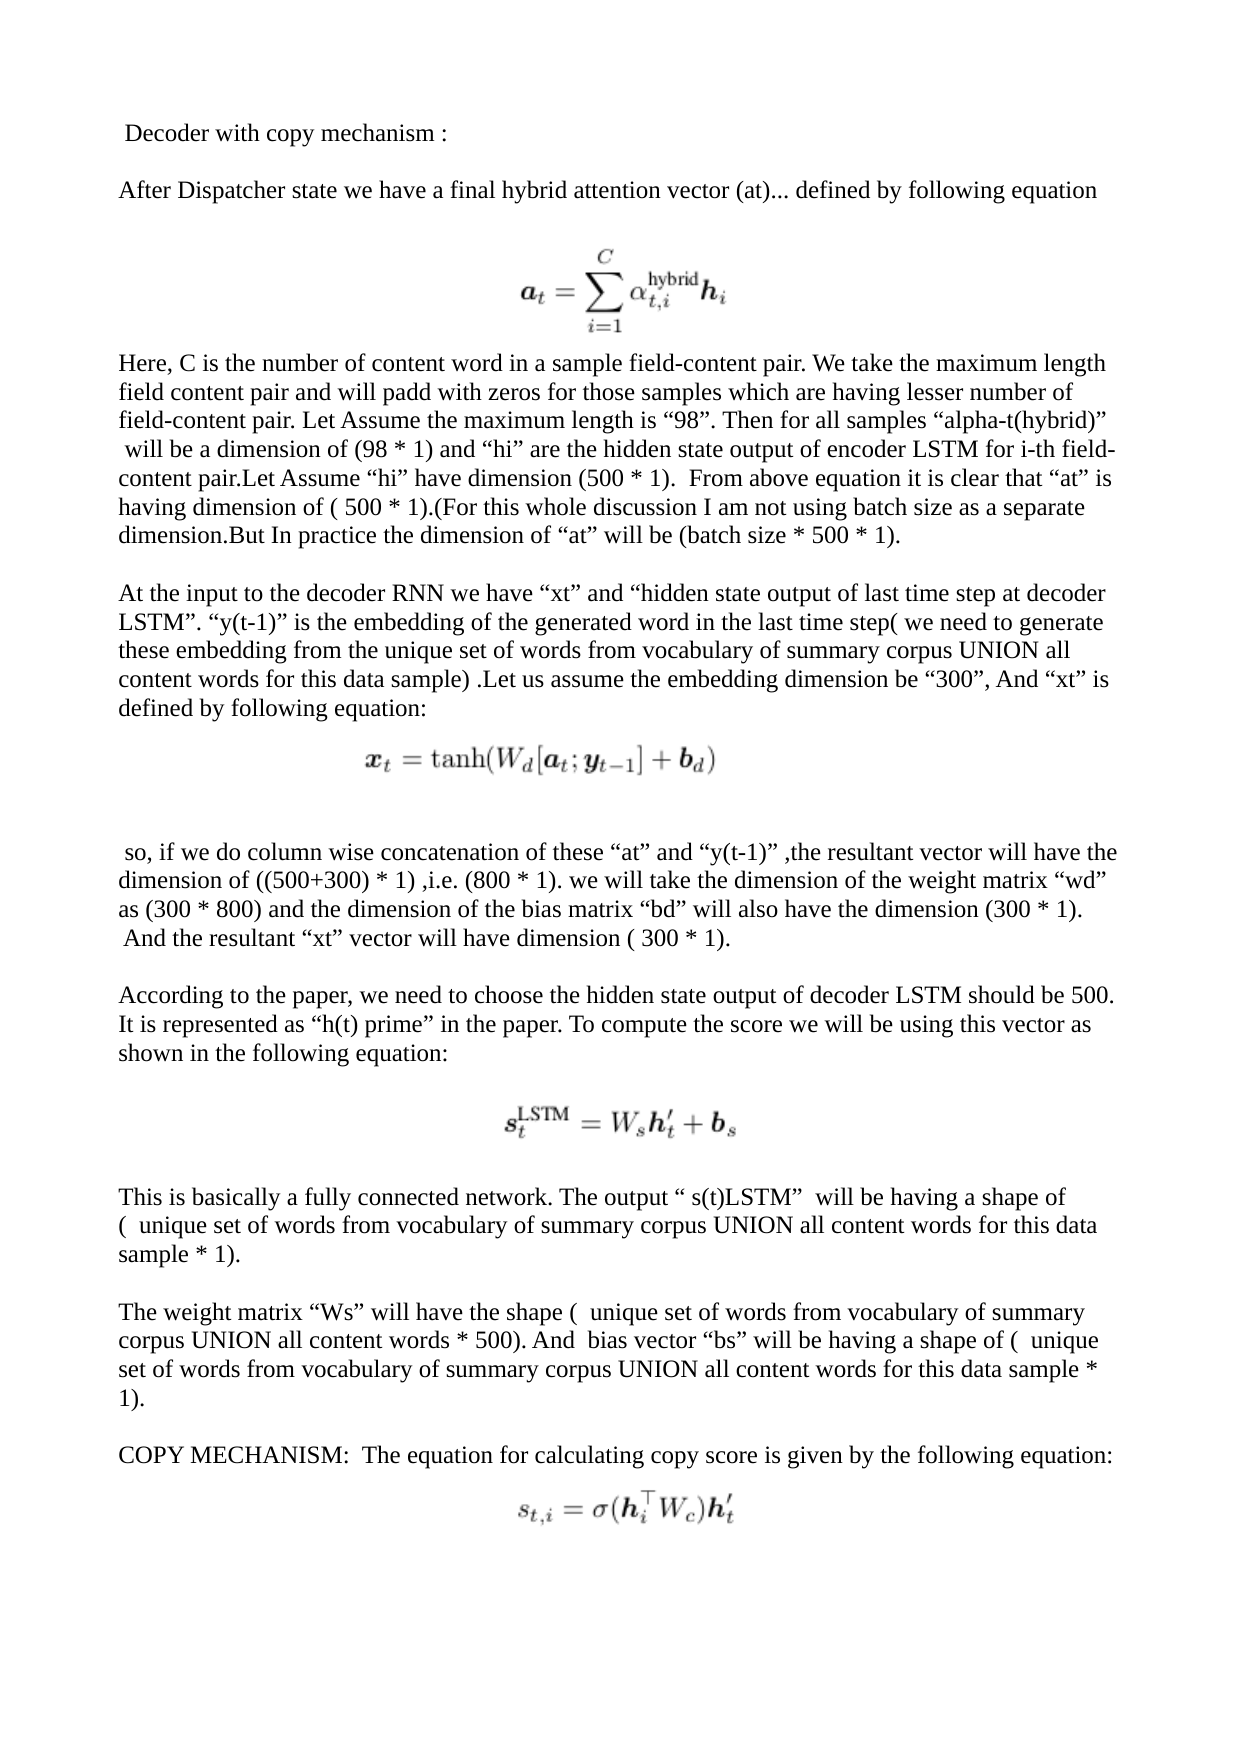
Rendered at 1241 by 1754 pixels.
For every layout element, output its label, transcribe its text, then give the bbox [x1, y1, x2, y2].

text so, if we do column wise concatenation of these “at” and “y(t-1)” ,the resultant vector will have the dimension of ((500+300) * 1) ,i.e. (800 * 1). we will take the dimension of the weight matrix “wd” as (300 * 800) and the dimension of the bias matrix “bd” will also have the dimension (300 * 1). [118, 837, 1122, 923]
text After Dispatcher state we have a final hybrid attention vector (at)... defined by following equation [118, 176, 1122, 204]
picture [420, 243, 783, 342]
text The weight matrix “Ws” will have the shape ( unique set of words from vocabulary of summary corpus UNION all content words * 500). And bias vector “bs” will be having a shape of ( unique set of words from vocabulary of summary corpus UNION all content words for this data sample * 1). [118, 1297, 1122, 1412]
text It is represented as “h(t) prime” in the paper. To compute the score we will be using this vector as shown in the following equation: [118, 1009, 1122, 1067]
picture [480, 1095, 760, 1148]
text Decoder with copy mechanism : [118, 118, 1122, 147]
text This is basically a fully connected network. The output “ s(t)LSTM” will be having a shape of [118, 1182, 1122, 1211]
picture [334, 735, 725, 785]
text According to the paper, we need to choose the hidden state output of decoder LSTM should be 500. [118, 981, 1122, 1009]
text At the input to the decoder RNN we have “xt” and “hidden state output of last time step at decoder LSTM”. “y(t-1)” is the embedding of the generated word in the last time step( we need to generate these embedding from the unique set of words from vocabulary of summary corpus UNION all content words for this data sample) .Let us assume the embedding dimension be “300”, And “xt” is defined by following equation: [118, 578, 1122, 722]
text ( unique set of words from vocabulary of summary corpus UNION all content words for this data sample * 1). [118, 1211, 1122, 1268]
text Here, C is the number of content word in a sample field-content pair. We take the maximum length field content pair and will padd with zeros for those samples which are having lesser number of field-content pair. Let Assume the maximum length is “98”. Then for all samples “alpha-t(hybrid)” [118, 348, 1122, 434]
text COPY MECHANISM: The equation for calculating copy score is given by the following equation: [118, 1441, 1122, 1469]
text And the resultant “xt” vector will have dimension ( 300 * 1). [118, 923, 1122, 952]
text will be a dimension of (98 * 1) and “hi” are the hidden state output of encoder LSTM for i-th field-content pair.Let Assume “hi” have dimension (500 * 1). From above equation it is clear that “at” is having dimension of ( 500 * 1).(For this whole discussion I am not using batch size as a separate dimension.But In practice the dimension of “at” will be (batch size * 500 * 1). [118, 434, 1122, 549]
picture [481, 1478, 759, 1536]
